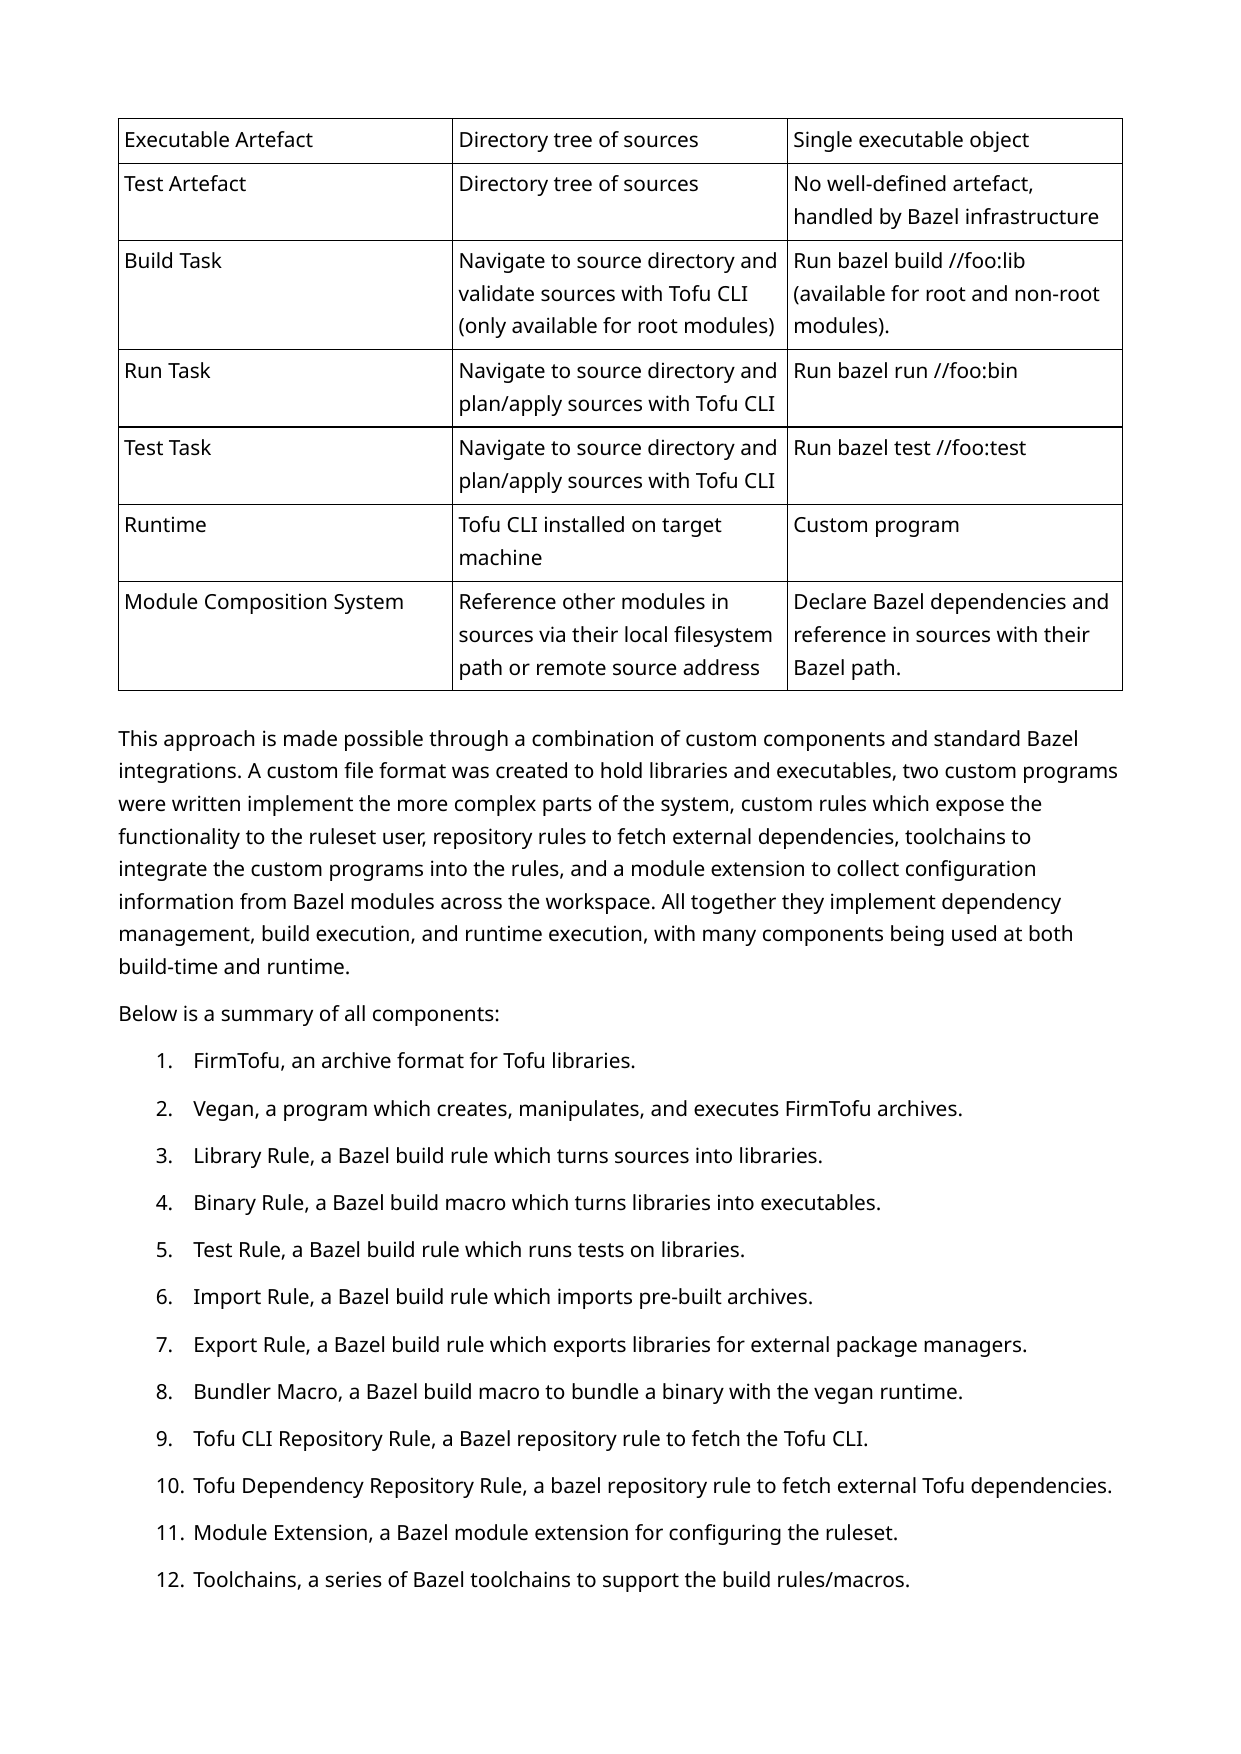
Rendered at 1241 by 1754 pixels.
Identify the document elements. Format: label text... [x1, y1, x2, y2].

table_cell Custom program [788, 505, 1122, 581]
table_cell Navigate to source directory and validate sources with Tofu CLI (only available for root modules) [453, 241, 787, 349]
table_cell Navigate to source directory and plan/apply sources with Tofu CLI [453, 350, 787, 426]
table_cell Declare Bazel dependencies and reference in sources with their Bazel path. [788, 582, 1122, 690]
table_cell Executable Artefact [119, 119, 452, 163]
list Module Extension, a Bazel module extension for configuring the ruleset. [156, 1518, 1122, 1547]
list Tofu CLI Repository Rule, a Bazel repository rule to fetch the Tofu CLI. [156, 1424, 1122, 1452]
list Export Rule, a Bazel build rule which exports libraries for external package managers. [156, 1330, 1122, 1358]
list Tofu Dependency Repository Rule, a bazel repository rule to fetch external Tofu dependencies. [156, 1471, 1122, 1500]
table_cell Navigate to source directory and plan/apply sources with Tofu CLI [453, 428, 787, 503]
list FirmTofu, an archive format for Tofu libraries. [156, 1047, 1122, 1075]
table_cell No well-defined artefact, handled by Bazel infrastructure [788, 164, 1122, 240]
text Below is a summary of all components: [118, 999, 1122, 1028]
list Binary Rule, a Bazel build macro which turns libraries into executables. [156, 1188, 1122, 1217]
list Vegan, a program which creates, manipulates, and executes FirmTofu archives. [156, 1094, 1122, 1122]
table_cell Build Task [119, 241, 452, 349]
table_cell Reference other modules in sources via their local filesystem path or remote source address [453, 582, 787, 690]
list Bundler Macro, a Bazel build macro to bundle a binary with the vegan runtime. [156, 1377, 1122, 1405]
table_cell Single executable object [788, 119, 1122, 163]
table_cell Runtime [119, 505, 452, 581]
table_cell Module Composition System [119, 582, 452, 690]
table_cell Directory tree of sources [453, 164, 787, 240]
table_cell Tofu CLI installed on target machine [453, 505, 787, 581]
table_cell Run bazel run //foo:bin [788, 350, 1122, 426]
table_cell Test Task [119, 428, 452, 503]
list Import Rule, a Bazel build rule which imports pre-built archives. [156, 1282, 1122, 1311]
table_cell Run bazel build //foo:lib (available for root and non-root modules). [788, 241, 1122, 349]
table_cell Run bazel test //foo:test [788, 428, 1122, 503]
list Library Rule, a Bazel build rule which turns sources into libraries. [156, 1141, 1122, 1169]
table_cell Directory tree of sources [453, 119, 787, 163]
list Toolchains, a series of Bazel toolchains to support the build rules/macros. [156, 1566, 1122, 1594]
table_cell Run Task [119, 350, 452, 426]
text This approach is made possible through a combination of custom components and standard Bazel integrations. A custom file format was created to hold libraries and executables, two custom programs were written implement the more complex parts of the system, custom rules which expose the functionality to the ruleset user, repository rules to fetch external dependencies, toolchains to integrate the custom programs into the rules, and a module extension to collect configuration information from Bazel modules across the workspace. All together they implement dependency management, build execution, and runtime execution, with many components being used at both build-time and runtime. [118, 724, 1122, 981]
list Test Rule, a Bazel build rule which runs tests on libraries. [156, 1235, 1122, 1264]
table_cell Test Artefact [119, 164, 452, 240]
